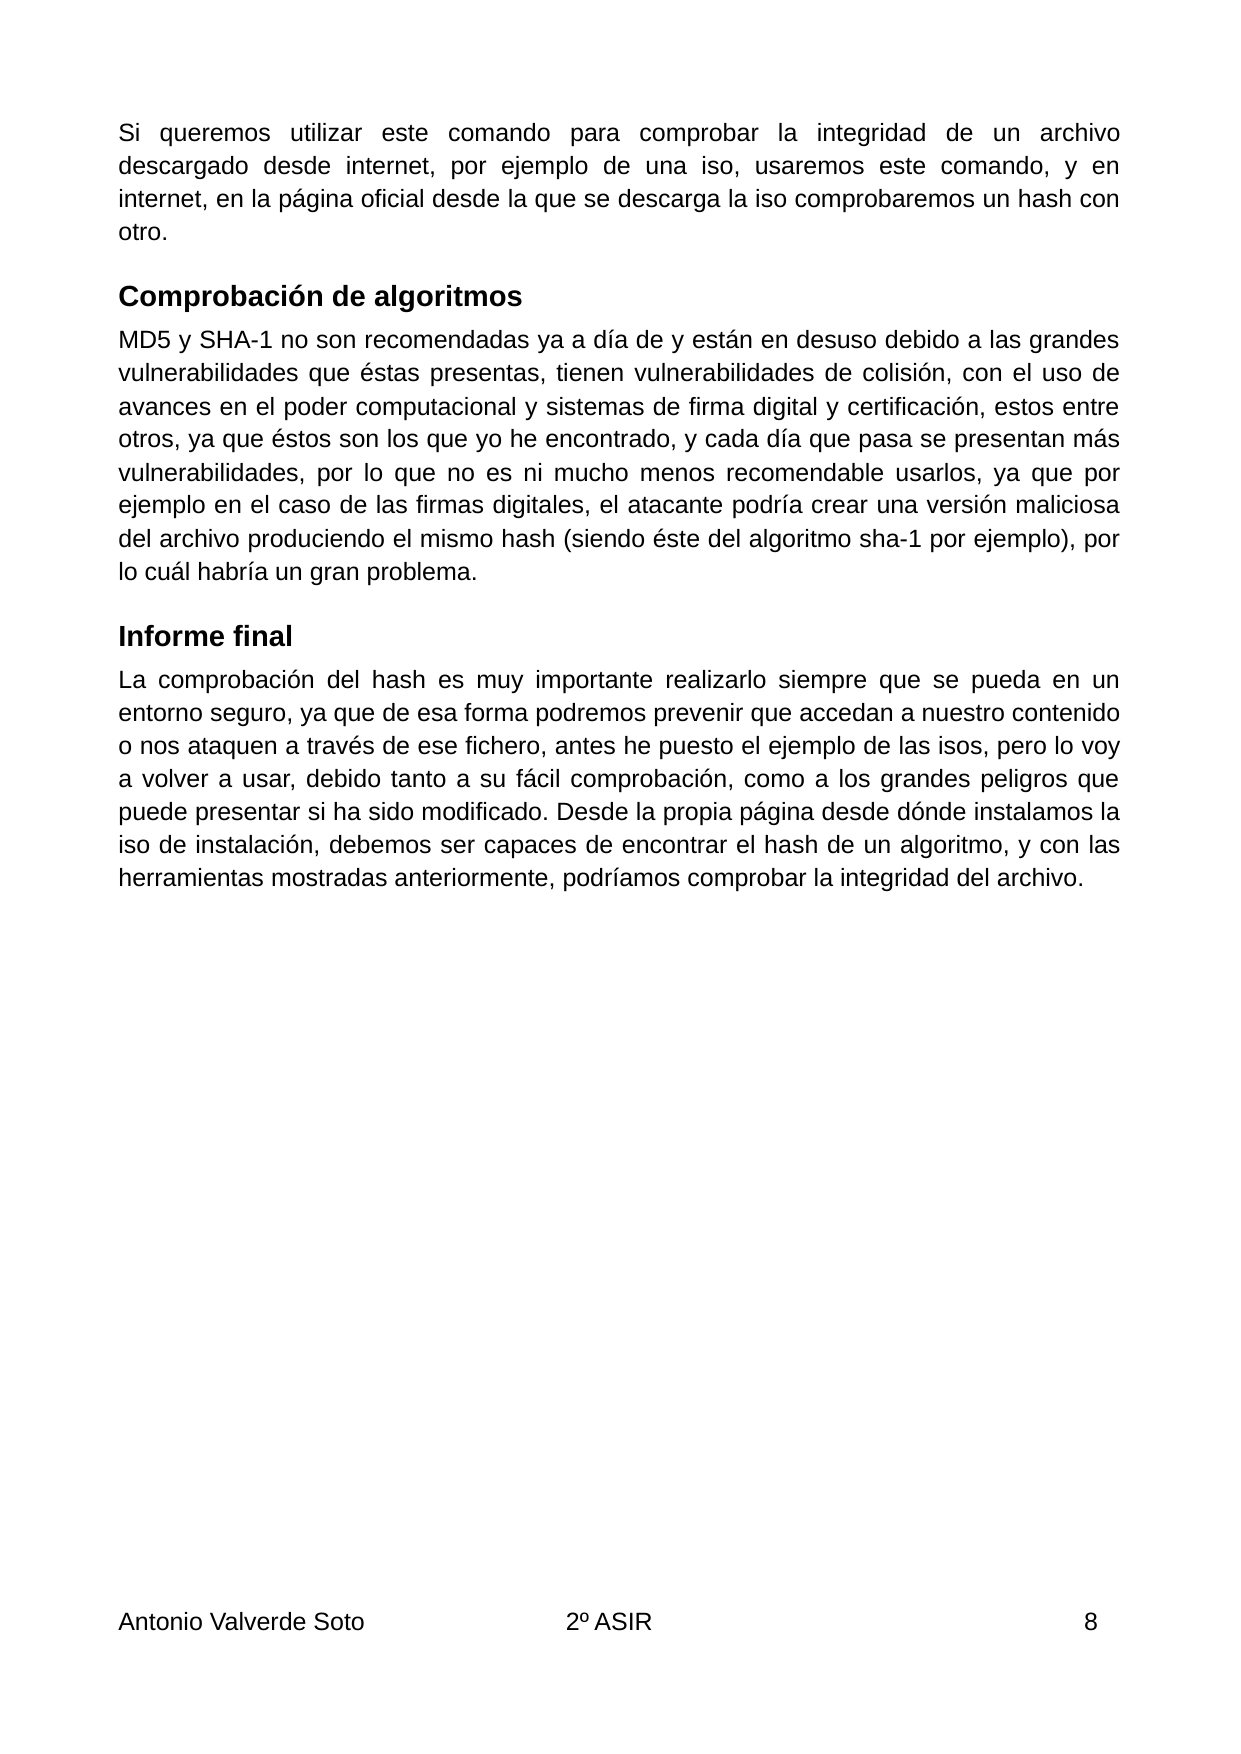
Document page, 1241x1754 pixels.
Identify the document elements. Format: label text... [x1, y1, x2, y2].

text MD5 y SHA-1 no son recomendadas ya a día de y están en desuso debido a las grandes vulnerabilidades que éstas presentas, tienen vulnerabilidades de colisión, con el uso de avances en el poder computacional y sistemas de firma digital y certificación, estos entre otros, ya que éstos son los que yo he encontrado, y cada día que pasa se presentan más vulnerabilidades, por lo que no es ni mucho menos recomendable usarlos, ya que por ejemplo en el caso de las firmas digitales, el atacante podría crear una versión maliciosa del archivo produciendo el mismo hash (siendo éste del algoritmo sha-1 por ejemplo), por lo cuál habría un gran problema. [118, 325, 1122, 585]
text Si queremos utilizar este comando para comprobar la integridad de un archivo descargado desde internet, por ejemplo de una iso, usaremos este comando, y en internet, en la página oficial desde la que se descarga la iso comprobaremos un hash con otro. [118, 118, 1122, 246]
text La comprobación del hash es muy importante realizarlo siempre que se pueda en un entorno seguro, ya que de esa forma podremos prevenir que accedan a nuestro contenido o nos ataquen a través de ese fichero, antes he puesto el ejemplo de las isos, pero lo voy a volver a usar, debido tanto a su fácil comprobación, como a los grandes peligros que puede presentar si ha sido modificado. Desde la propia página desde dónde instalamos la iso de instalación, debemos ser capaces de encontrar el hash de un algoritmo, y con las herramientas mostradas anteriormente, podríamos comprobar la integridad del archivo. [118, 665, 1122, 892]
subtitle Comprobación de algoritmos [118, 279, 1122, 313]
subtitle Informe final [118, 619, 1122, 652]
